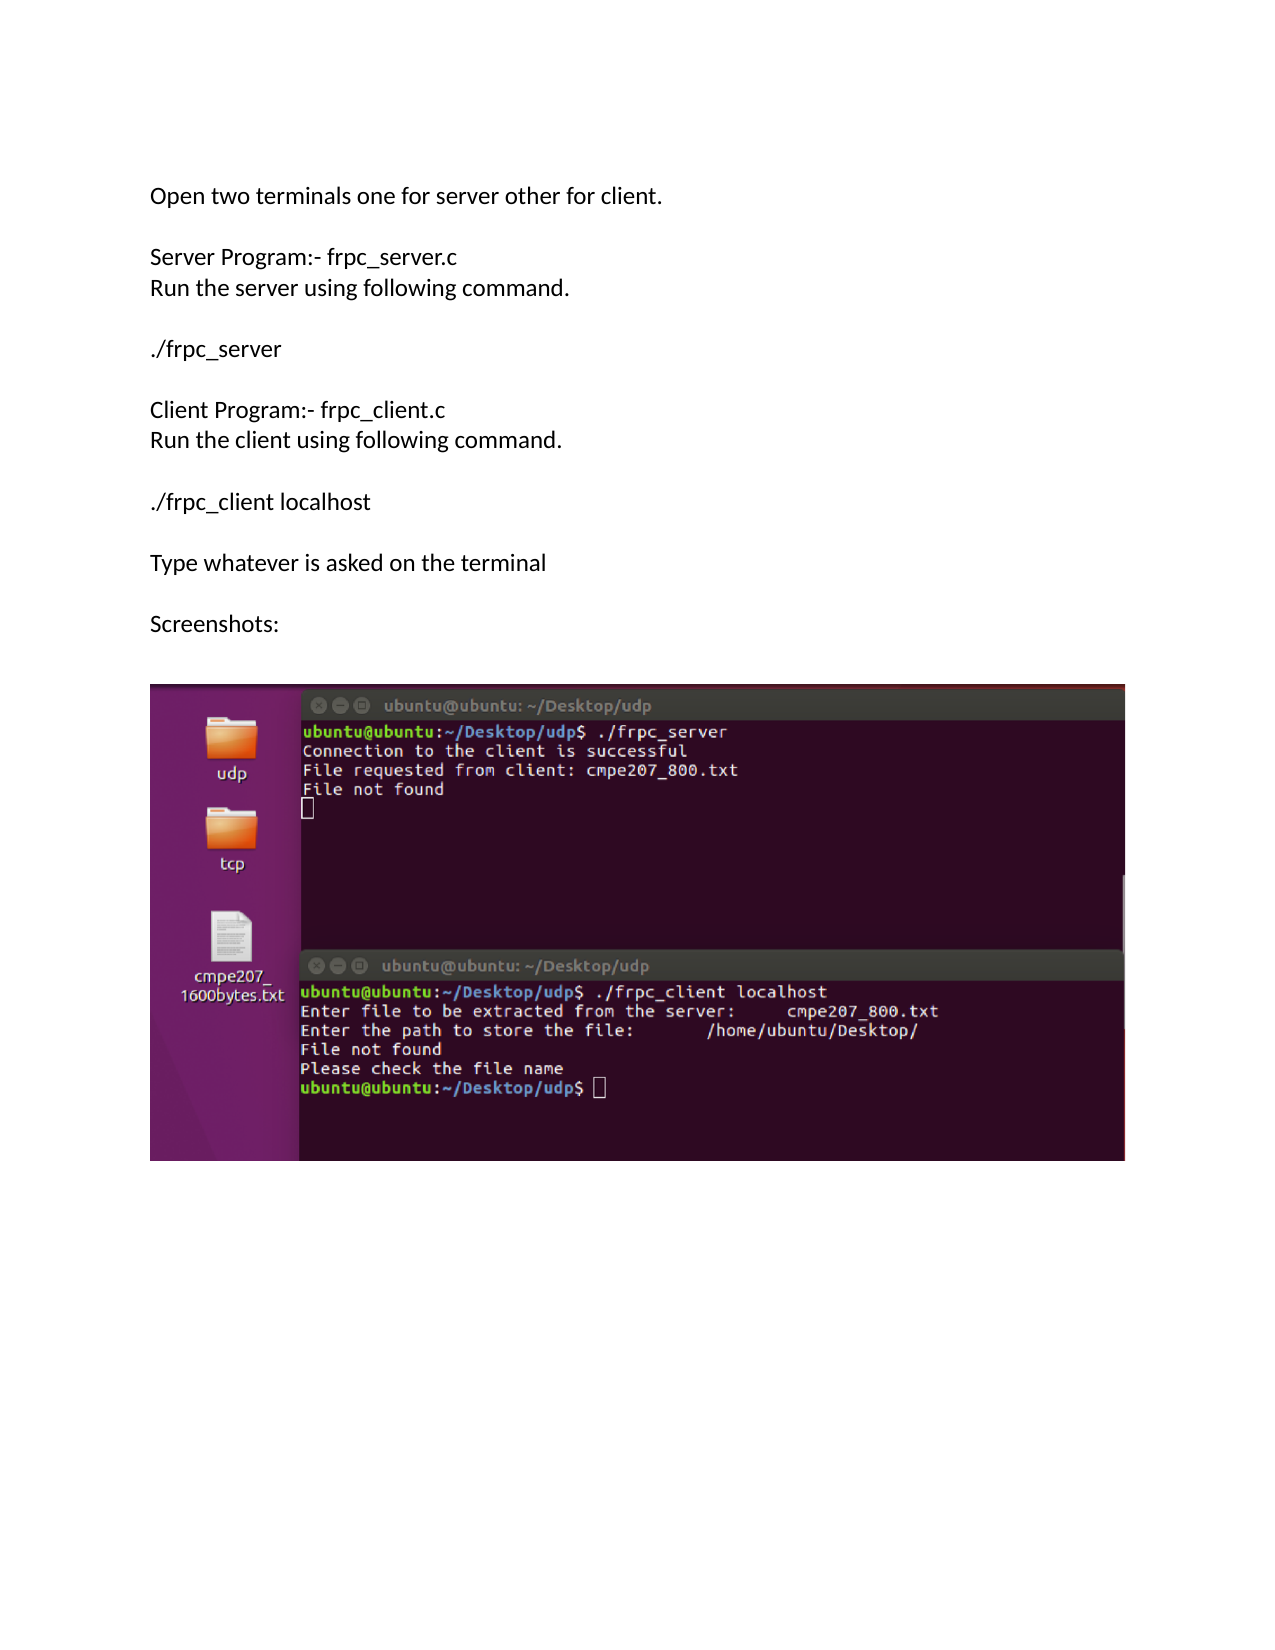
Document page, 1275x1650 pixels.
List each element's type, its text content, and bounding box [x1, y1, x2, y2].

text Open two terminals one for server other for client. [150, 181, 1125, 211]
text ./frpc_client localhost [150, 486, 1125, 516]
text ./frpc_server [150, 333, 1125, 364]
text Type whatever is asked on the terminal [150, 547, 1125, 577]
text Run the server using following command. [150, 272, 1125, 303]
text Client Program:- frpc_client.c [150, 394, 1125, 425]
text Run the client using following command. [150, 425, 1125, 455]
text Screenshots: [150, 608, 1125, 638]
text Server Program:- frpc_server.c [150, 242, 1125, 272]
